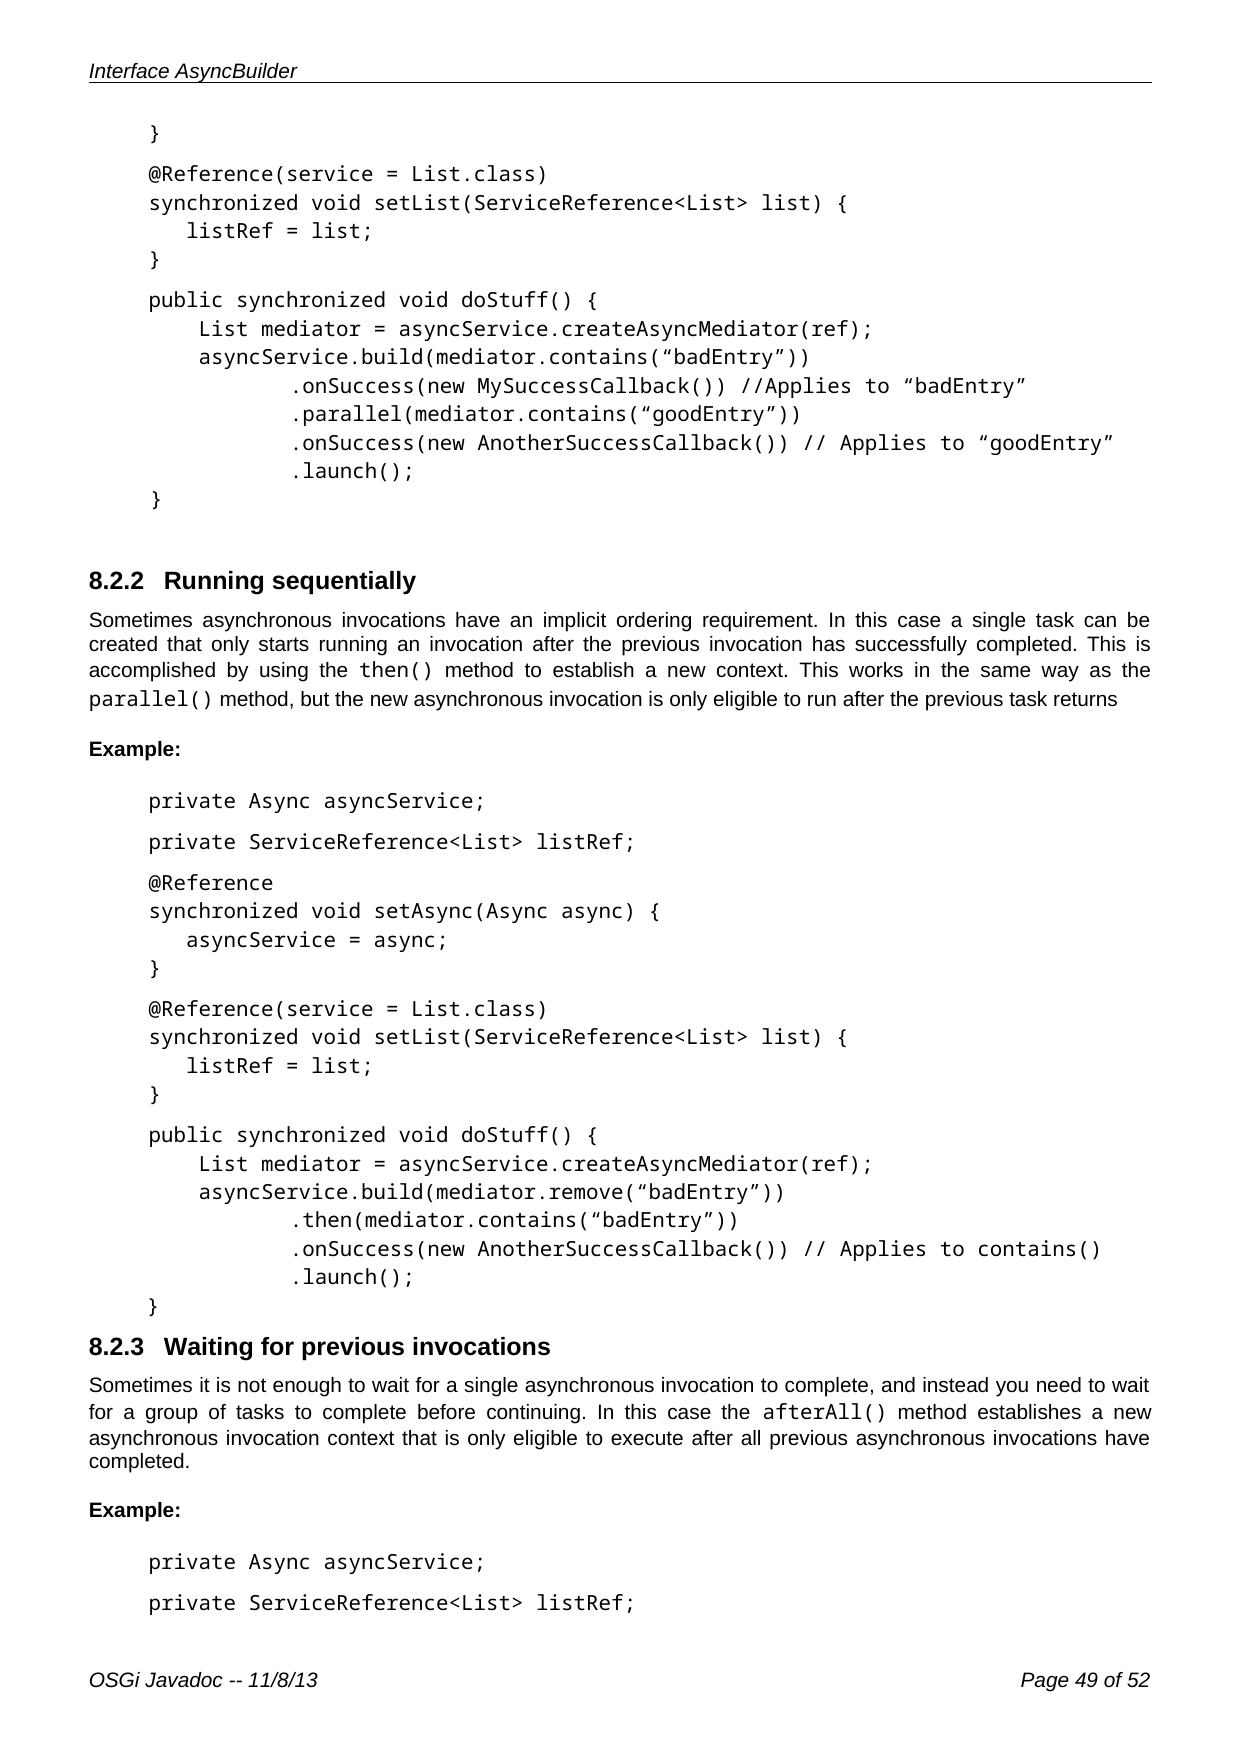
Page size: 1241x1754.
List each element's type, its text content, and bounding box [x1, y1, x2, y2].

text } [148, 953, 1152, 982]
text List mediator = asyncService.createAsyncMediator(ref); [148, 1149, 1152, 1177]
text @Reference(service = List.class) [148, 994, 1152, 1022]
text @Reference(service = List.class) [148, 159, 1152, 188]
text .onSuccess(new MySuccessCallback()) //Applies to “badEntry” [289, 371, 1152, 399]
text .launch(); [289, 1262, 1152, 1291]
text @Reference [148, 868, 1152, 896]
text } [148, 244, 1152, 273]
text .onSuccess(new AnotherSuccessCallback()) // Applies to “goodEntry” [289, 428, 1152, 456]
text asyncService = async; [148, 925, 1152, 953]
text } [150, 484, 1152, 513]
text .onSuccess(new AnotherSuccessCallback()) // Applies to contains() [289, 1234, 1152, 1262]
text asyncService.build(mediator.remove(“badEntry”)) [148, 1177, 1152, 1206]
text public synchronized void doStuff() { [148, 285, 1152, 314]
text listRef = list; [148, 1051, 1152, 1079]
text .launch(); [289, 456, 1152, 484]
text Sometimes asynchronous invocations have an implicit ordering requirement. In this case a single task can be created that only starts running an invocation after the previous invocation has successfully completed. This is accomplished by using the then() method to establish a new context. This works in the same way as the parallel() method, but the new asynchronous invocation is only eligible to run after the previous task returns [88, 607, 1152, 712]
text Example: [88, 1498, 1152, 1522]
text Sometimes it is not enough to wait for a single asynchronous invocation to complete, and instead you need to wait for a group of tasks to complete before continuing. In this case the afterAll() method establishes a new asynchronous invocation context that is only eligible to execute after all previous asynchronous invocations have completed. [88, 1373, 1152, 1473]
text Example: [88, 737, 1152, 761]
text listRef = list; [148, 216, 1152, 244]
text private Async asyncService; [148, 1547, 1152, 1576]
text List mediator = asyncService.createAsyncMediator(ref); [148, 314, 1152, 342]
text asyncService.build(mediator.contains(“badEntry”)) [148, 342, 1152, 371]
text private ServiceReference<List> listRef; [148, 827, 1152, 856]
text synchronized void setAsync(Async async) { [148, 896, 1152, 925]
text private ServiceReference<List> listRef; [148, 1588, 1152, 1617]
text } [148, 1079, 1152, 1108]
text synchronized void setList(ServiceReference<List> list) { [148, 1022, 1152, 1051]
text synchronized void setList(ServiceReference<List> list) { [148, 188, 1152, 216]
subtitle Running sequentially [88, 566, 1152, 595]
text .then(mediator.contains(“badEntry”)) [289, 1206, 1152, 1234]
text } [147, 1291, 1152, 1319]
text } [148, 118, 1152, 147]
text private Async asyncService; [148, 786, 1152, 814]
subtitle Waiting for previous invocations [88, 1332, 1152, 1360]
text .parallel(mediator.contains(“goodEntry”)) [289, 399, 1152, 428]
text public synchronized void doStuff() { [148, 1120, 1152, 1149]
